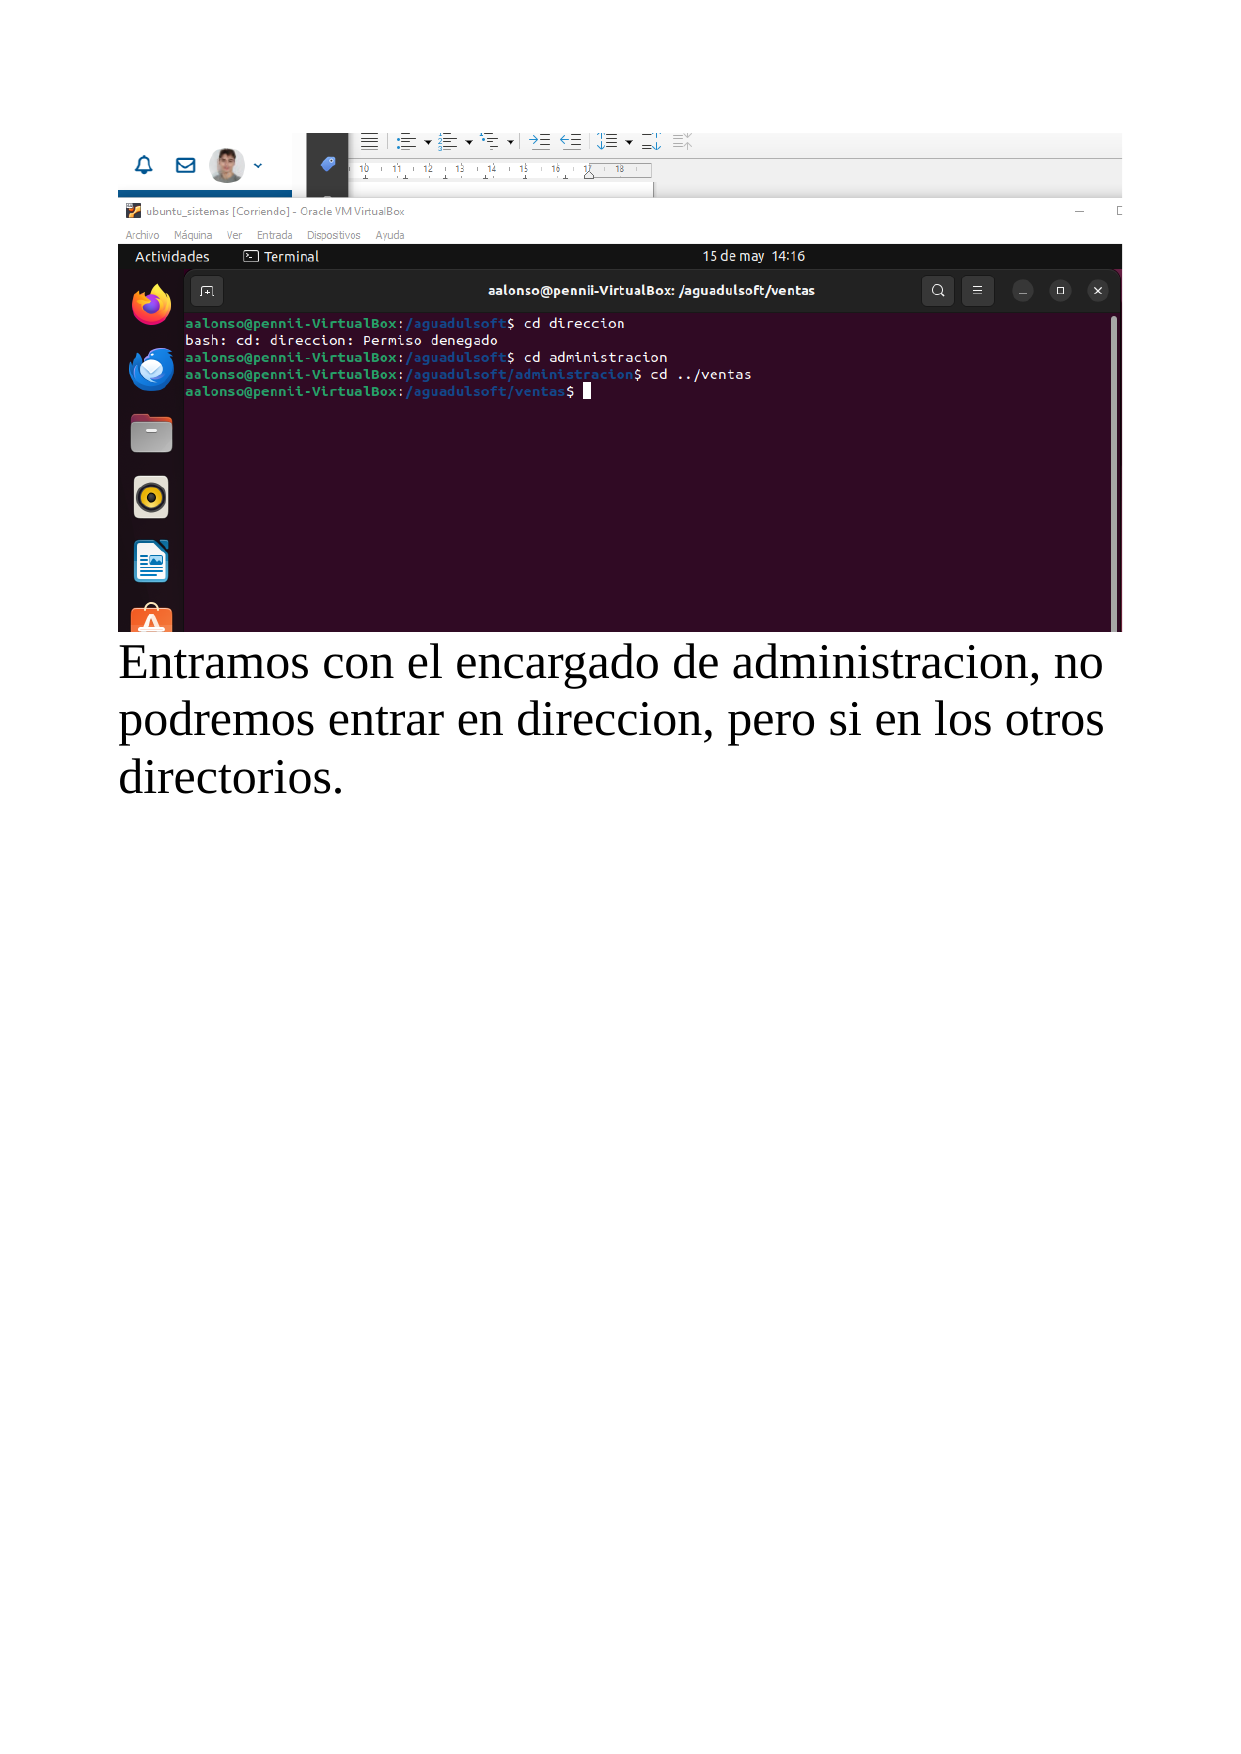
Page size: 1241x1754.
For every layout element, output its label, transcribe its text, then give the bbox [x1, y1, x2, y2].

text [118, 118, 1122, 133]
picture [118, 133, 1123, 632]
text Entramos con el encargado de administracion, no podremos entrar en direccion, pero si en los otros directorios. [118, 632, 1122, 804]
